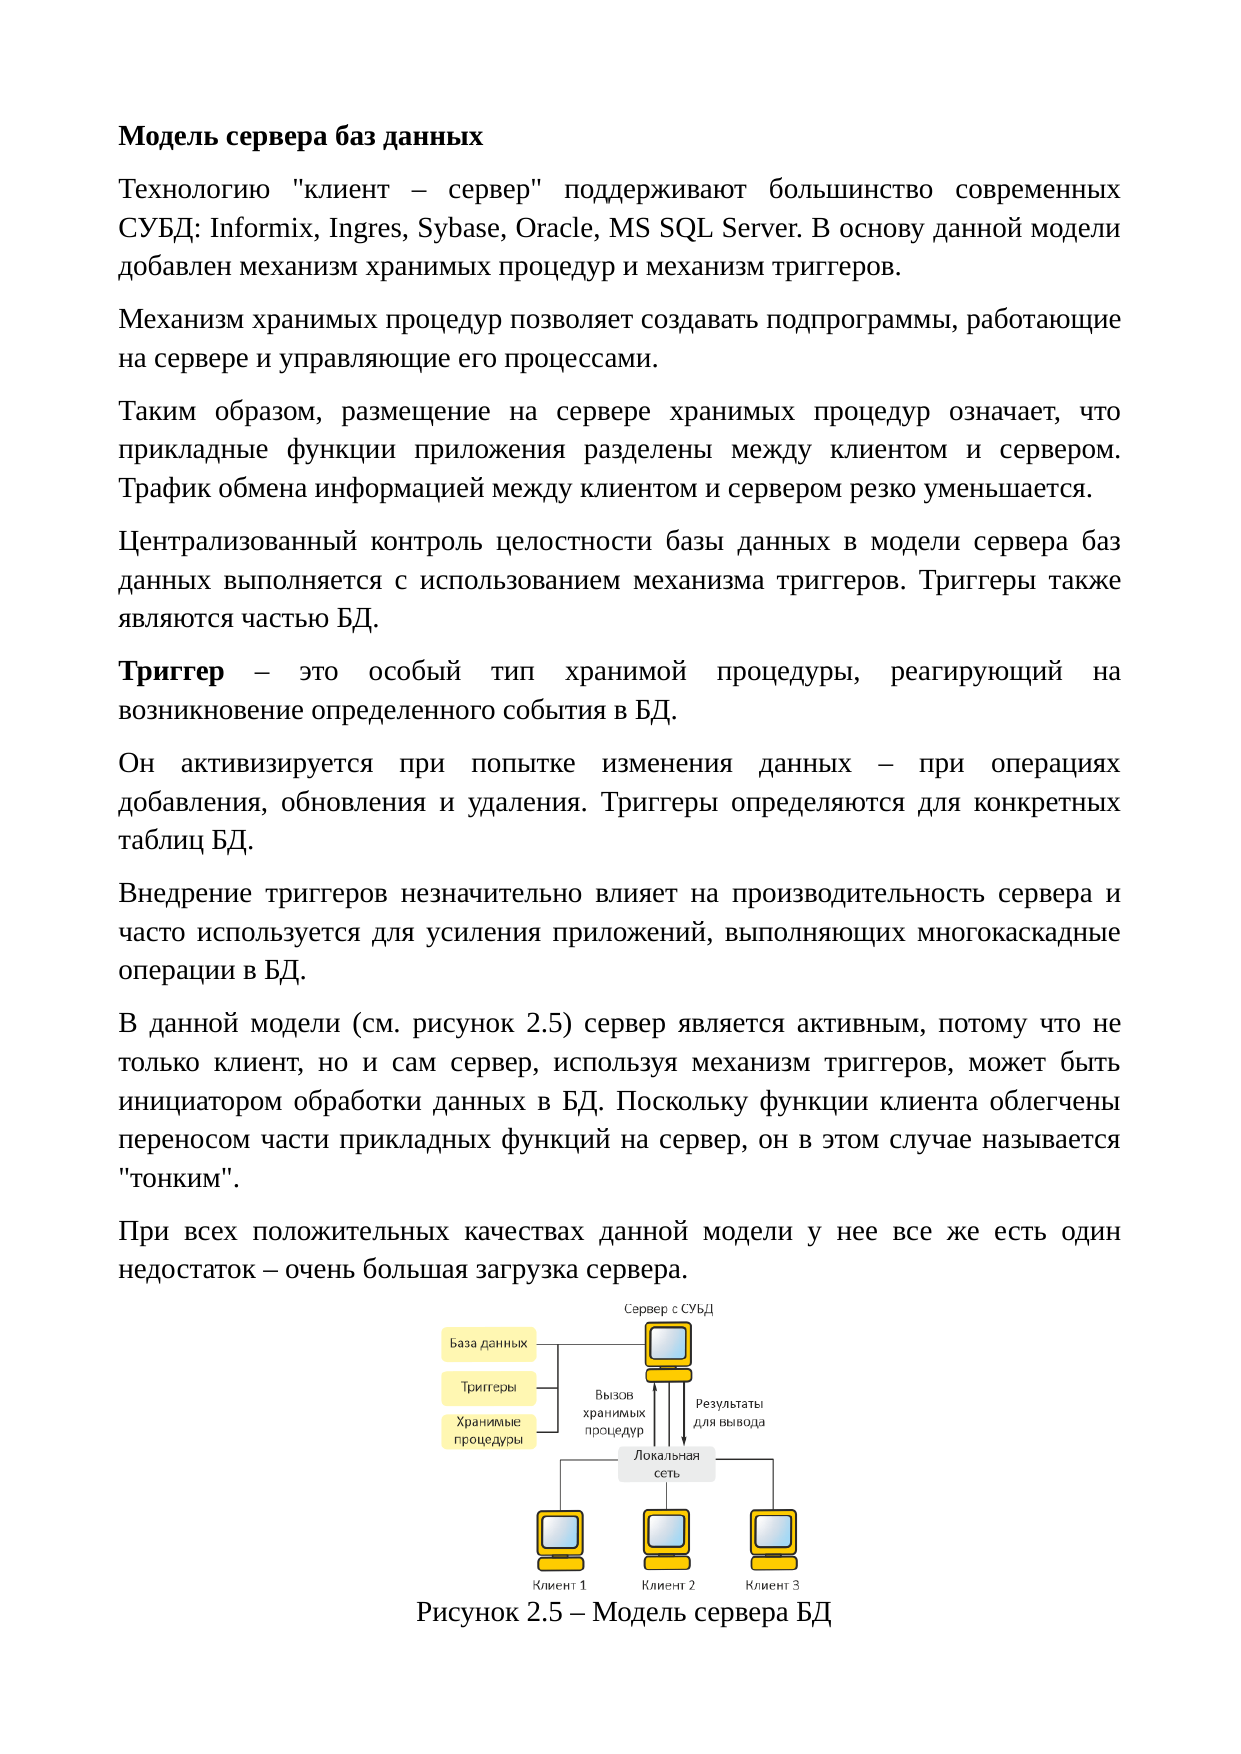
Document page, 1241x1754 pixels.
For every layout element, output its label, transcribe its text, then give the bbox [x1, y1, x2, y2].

picture [441, 1304, 799, 1590]
text Триггер – это особый тип хранимой процедуры, реагирующий на возникновение определенного события в БД. [118, 653, 1122, 726]
text При всех положительных качествах данной модели у нее все же есть один недостаток – очень большая загрузка сервера. [118, 1213, 1122, 1285]
text Рисунок 2.5 – Модель сервера БД [118, 1304, 1122, 1628]
text Он активизируется при попытке изменения данных – при операциях добавления, обновления и удаления. Триггеры определяются для конкретных таблиц БД. [118, 745, 1122, 856]
text Централизованный контроль целостности базы данных в модели сервера баз данных выполняется с использованием механизма триггеров. Триггеры также являются частью БД. [118, 523, 1122, 634]
text Технологию "клиент – сервер" поддерживают большинство современных СУБД: Informix, Ingres, Sybase, Oracle, MS SQL Server. В основу данной модели добавлен механизм хранимых процедур и механизм триггеров. [118, 171, 1122, 282]
text Внедрение триггеров незначительно влияет на производительность сервера и часто используется для усиления приложений, выполняющих многокаскадные операции в БД. [118, 875, 1122, 986]
text Модель сервера баз данных [118, 118, 1122, 152]
text В данной модели (см. рисунок 2.5) сервер является активным, потому что не только клиент, но и сам сервер, используя механизм триггеров, может быть инициатором обработки данных в БД. Поскольку функции клиента облегчены переносом части прикладных функций на сервер, он в этом случае называется "тонким". [118, 1006, 1122, 1193]
text Таким образом, размещение на сервере хранимых процедур означает, что прикладные функции приложения разделены между клиентом и сервером. Трафик обмена информацией между клиентом и сервером резко уменьшается. [118, 393, 1122, 504]
text Механизм хранимых процедур позволяет создавать подпрограммы, работающие на сервере и управляющие его процессами. [118, 301, 1122, 373]
